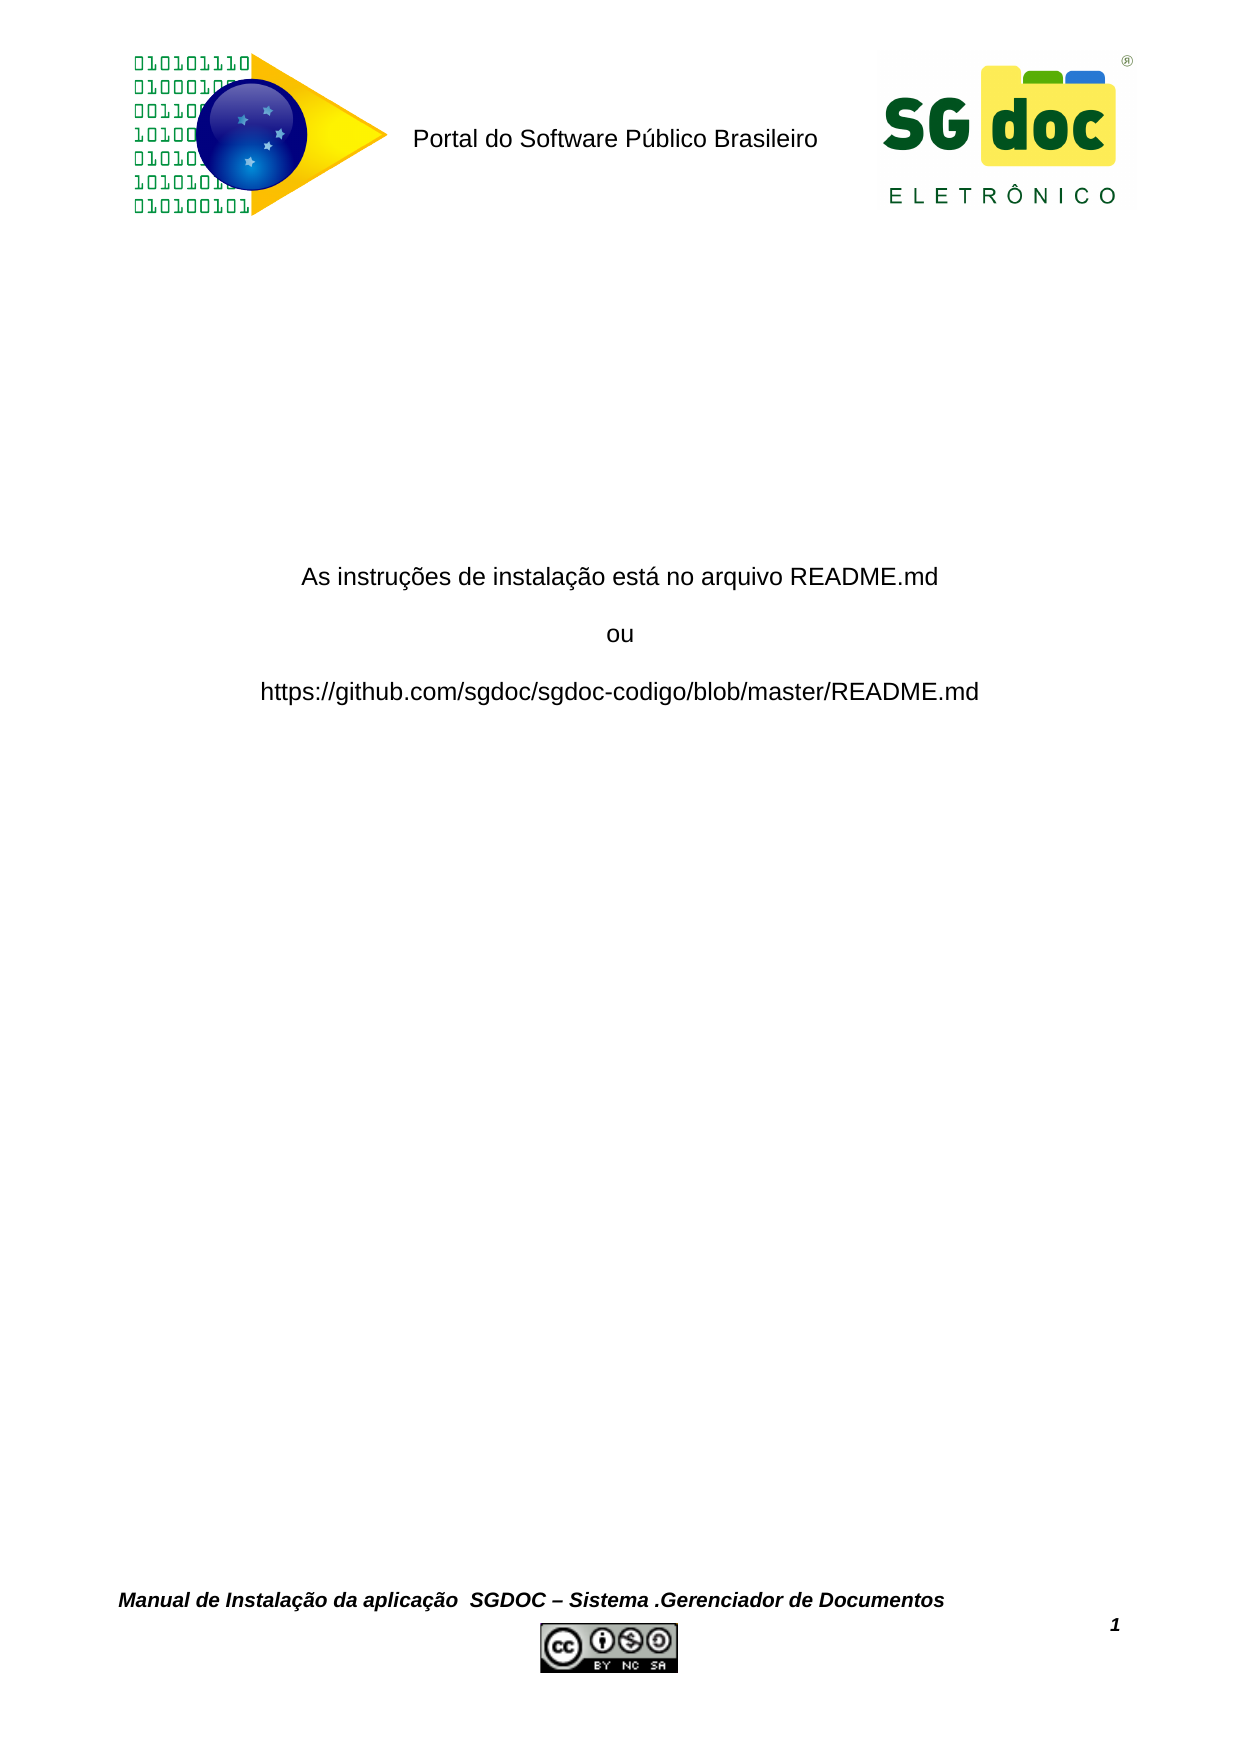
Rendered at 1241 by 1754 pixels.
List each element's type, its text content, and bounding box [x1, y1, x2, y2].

picture [540, 1623, 678, 1673]
text As instruções de instalação está no arquivo README.md [118, 562, 1122, 590]
text ou [118, 619, 1122, 648]
text https://github.com/sgdoc/sgdoc-codigo/blob/master/README.md [118, 677, 1122, 705]
picture [134, 53, 388, 216]
picture [877, 50, 1138, 210]
